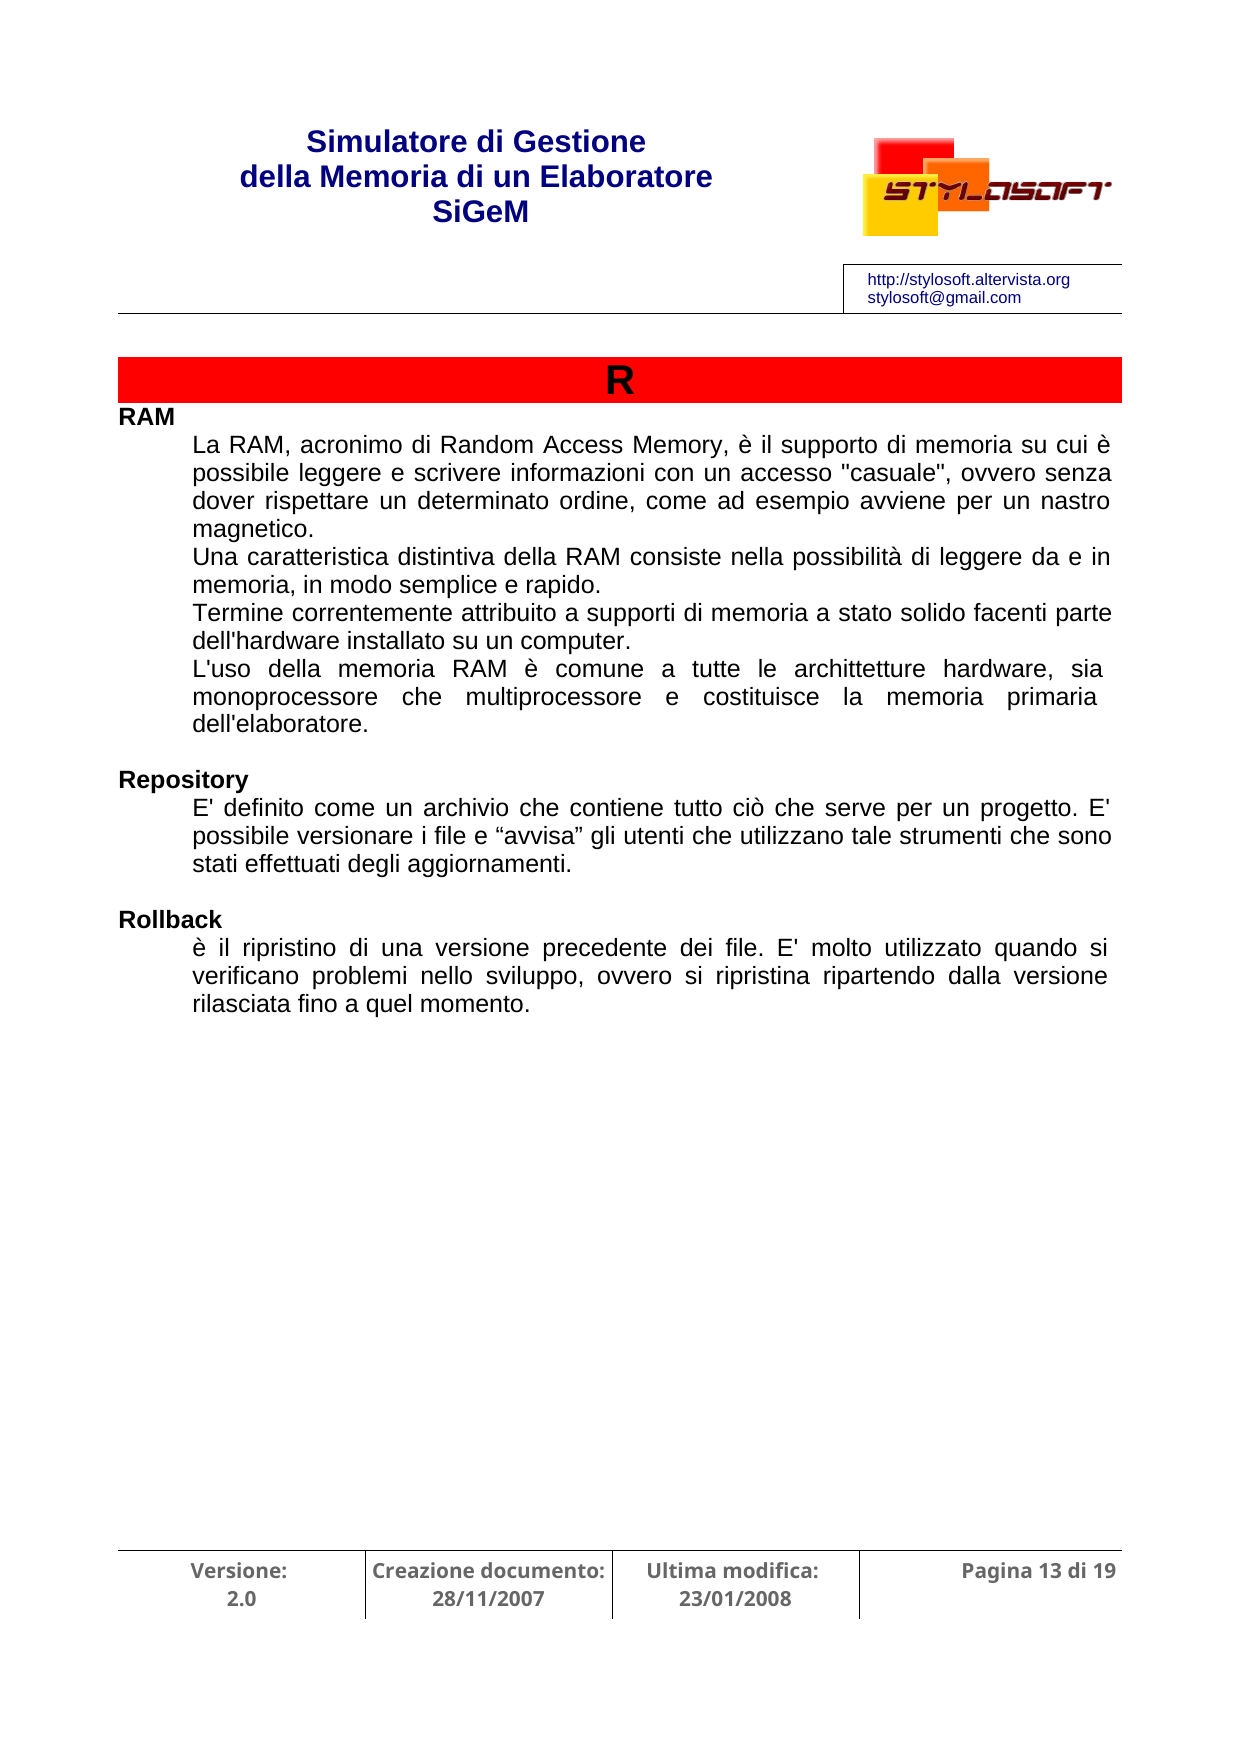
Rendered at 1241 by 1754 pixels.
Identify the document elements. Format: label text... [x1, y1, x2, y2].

text Una caratteristica distintiva della RAM consiste nella possibilità di leggere da e in memoria, in modo semplice e rapido. [118, 543, 1122, 598]
text Termine correntemente attribuito a supporti di memoria a stato solido facenti parte dell'hardware installato su un computer. [118, 598, 1122, 654]
text Repository [118, 766, 1122, 794]
text L'uso della memoria RAM è comune a tutte le archittetture hardware, sia monoprocessore che multiprocessore e costituisce la memoria primaria dell'elaboratore. [118, 654, 1122, 738]
text R [118, 357, 1122, 403]
text RAM [118, 403, 1122, 431]
text La RAM, acronimo di Random Access Memory, è il supporto di memoria su cui è possibile leggere e scrivere informazioni con un accesso "casuale", ovvero senza dover rispettare un determinato ordine, come ad esempio avviene per un nastro magnetico. [118, 431, 1122, 543]
text Rollback [118, 906, 1122, 933]
text E' definito come un archivio che contiene tutto ciò che serve per un progetto. E' possibile versionare i file e “avvisa” gli utenti che utilizzano tale strumenti che sono stati effettuati degli aggiornamenti. [118, 794, 1122, 878]
text è il ripristino di una versione precedente dei file. E' molto utilizzato quando si verificano problemi nello sviluppo, ovvero si ripristina ripartendo dalla versione rilasciata fino a quel momento. [118, 933, 1122, 1017]
picture [848, 123, 1117, 247]
